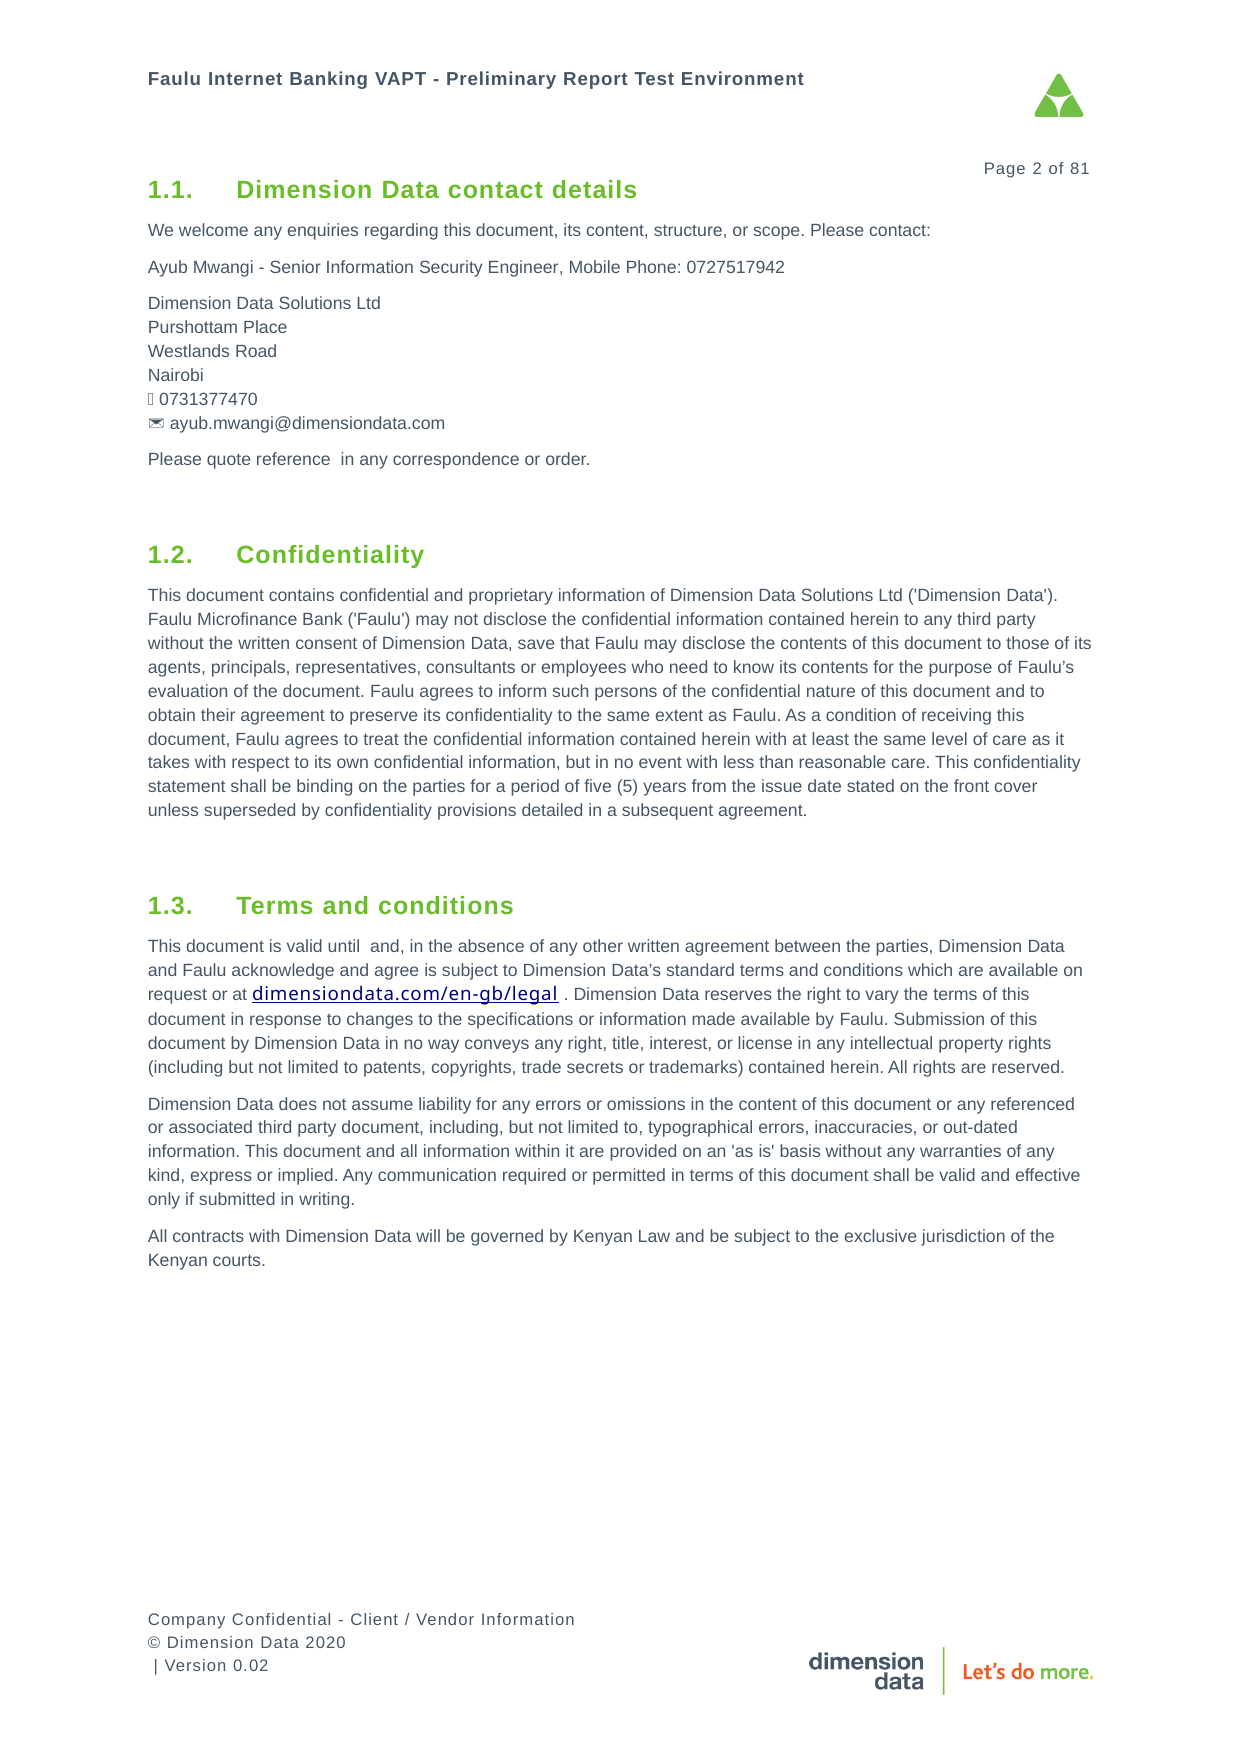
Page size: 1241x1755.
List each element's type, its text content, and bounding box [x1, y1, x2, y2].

text Ayub Mwangi - Senior Information Security Engineer, Mobile Phone: 0727517942 [148, 253, 1093, 277]
subtitle Terms and conditions [148, 888, 1093, 919]
text We welcome any enquiries regarding this document, its content, structure, or scope. Please contact: [148, 216, 1093, 240]
text All contracts with Dimension Data will be governed by Kenyan Law and be subject to the exclusive jurisdiction of the Kenyan courts. [148, 1222, 1093, 1270]
text This document is valid until 06 March 2023 and, in the absence of any other written agreement between the parties, Dimension Data and Faulu acknowledge and agree is subject to Dimension Data’s standard terms and conditions which are available on request or at dimensiondata.com/en-gb/legal . Dimension Data reserves the right to vary the terms of this document in response to changes to the specifications or information made available by Faulu. Submission of this document by Dimension Data in no way conveys any right, title, interest, or license in any intellectual property rights (including but not limited to patents, copyrights, trade secrets or trademarks) contained herein. All rights are reserved. [148, 932, 1093, 1077]
subtitle Dimension Data contact details [148, 173, 1093, 204]
text This document contains confidential and proprietary information of Dimension Data Solutions Ltd ('Dimension Data'). Faulu Microfinance Bank ('Faulu') may not disclose the confidential information contained herein to any third party without the written consent of Dimension Data, save that Faulu may disclose the contents of this document to those of its agents, principals, representatives, consultants or employees who need to know its contents for the purpose of Faulu’s evaluation of the document. Faulu agrees to inform such persons of the confidential nature of this document and to obtain their agreement to preserve its confidentiality to the same extent as Faulu. As a condition of receiving this document, Faulu agrees to treat the confidential information contained herein with at least the same level of care as it takes with respect to its own confidential information, but in no event with less than reasonable care. This confidentiality statement shall be binding on the parties for a period of five (5) years from the issue date stated on the front cover unless superseded by confidentiality provisions detailed in a subsequent agreement. [148, 581, 1093, 821]
text Please quote reference in any correspondence or order. [148, 446, 1093, 469]
subtitle Confidentiality [148, 537, 1093, 568]
text Dimension Data does not assume liability for any errors or omissions in the content of this document or any referenced or associated third party document, including, but not limited to, typographical errors, inaccuracies, or out-dated information. This document and all information within it are provided on an 'as is' basis without any warranties of any kind, express or implied. Any communication required or permitted in terms of this document shall be valid and effective only if submitted in writing. [148, 1090, 1093, 1209]
text Dimension Data Solutions Ltd Purshottam Place Westlands Road Nairobi ' 0731377470 * ayub.mwangi@dimensiondata.com [148, 289, 1093, 433]
